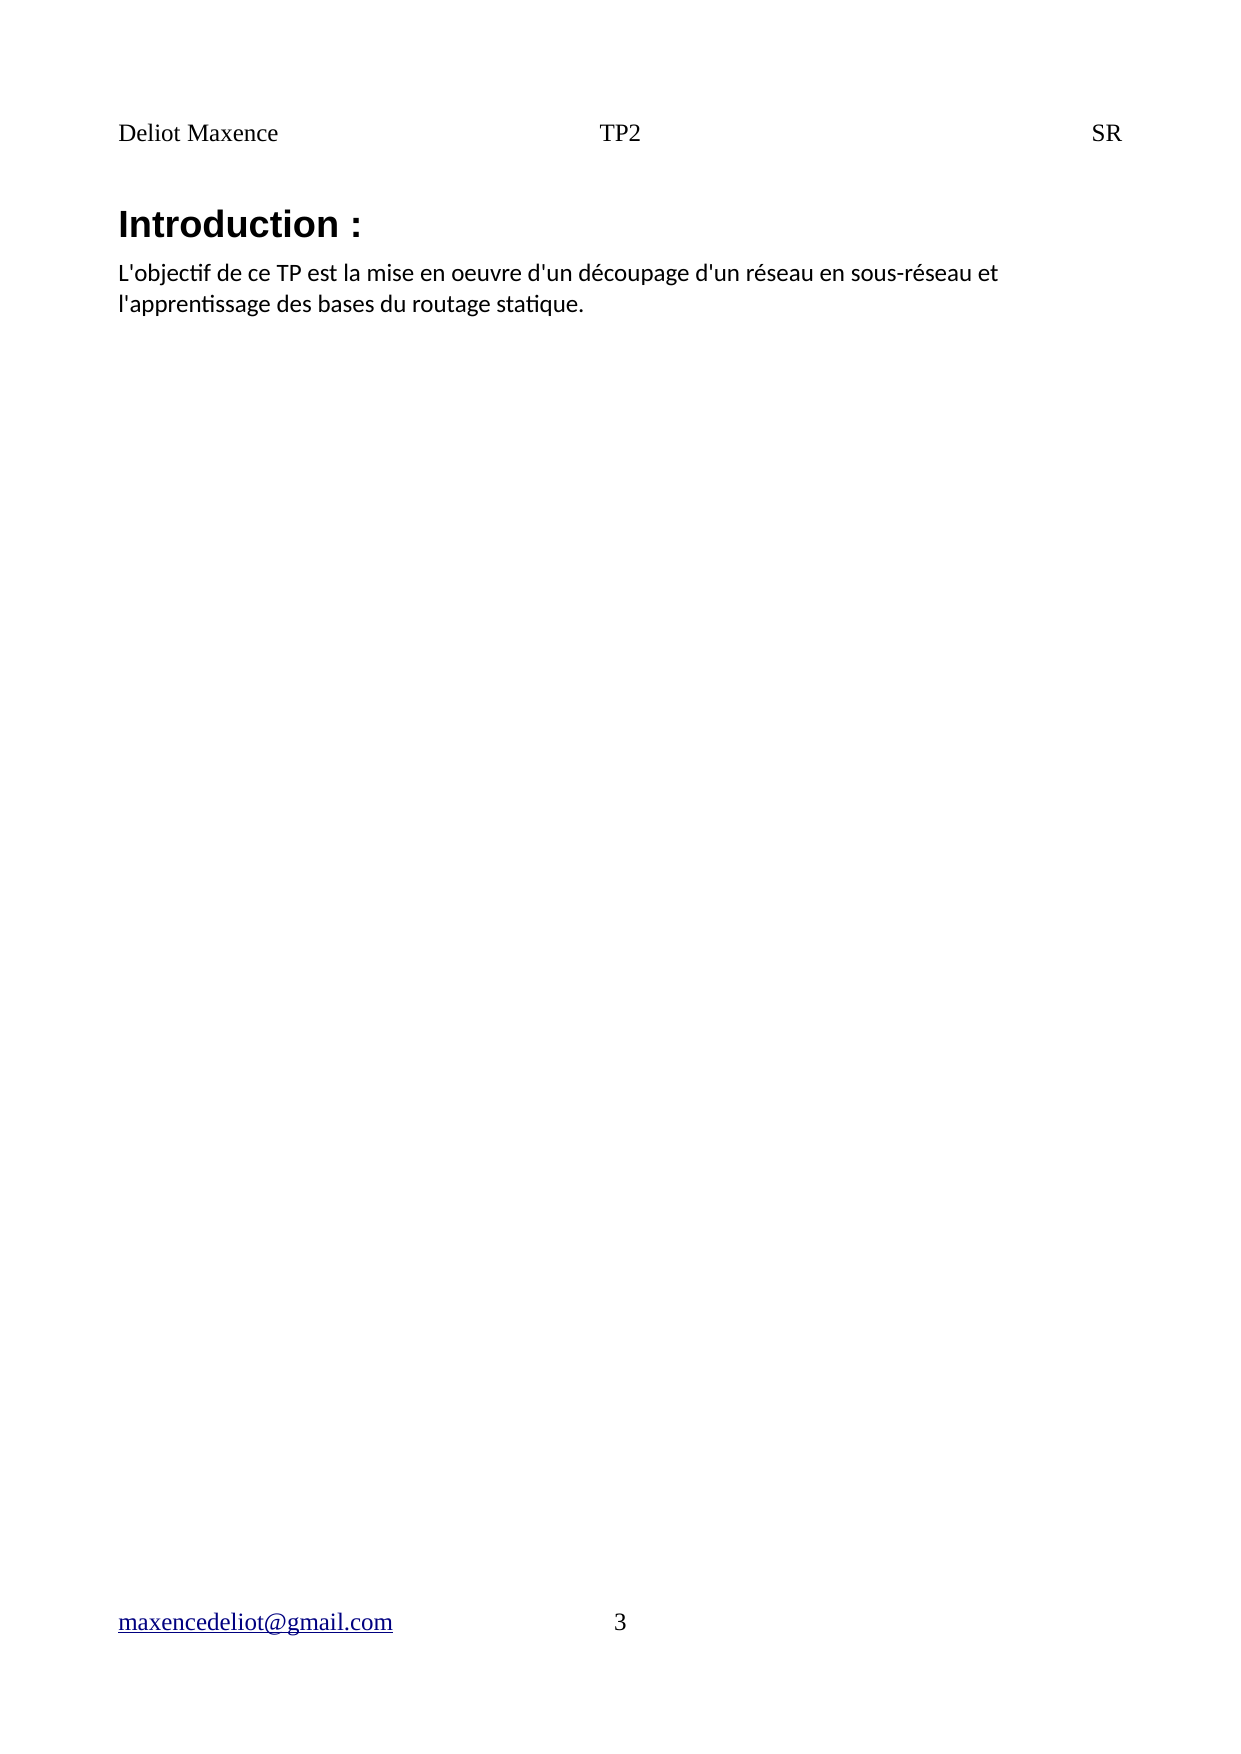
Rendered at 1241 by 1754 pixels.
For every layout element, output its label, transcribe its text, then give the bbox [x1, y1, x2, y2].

subtitle Introduction : [118, 201, 1122, 245]
text L'objectif de ce TP est la mise en oeuvre d'un découpage d'un réseau en sous-réseau et l'apprentissage des bases du routage statique. [118, 257, 1122, 318]
